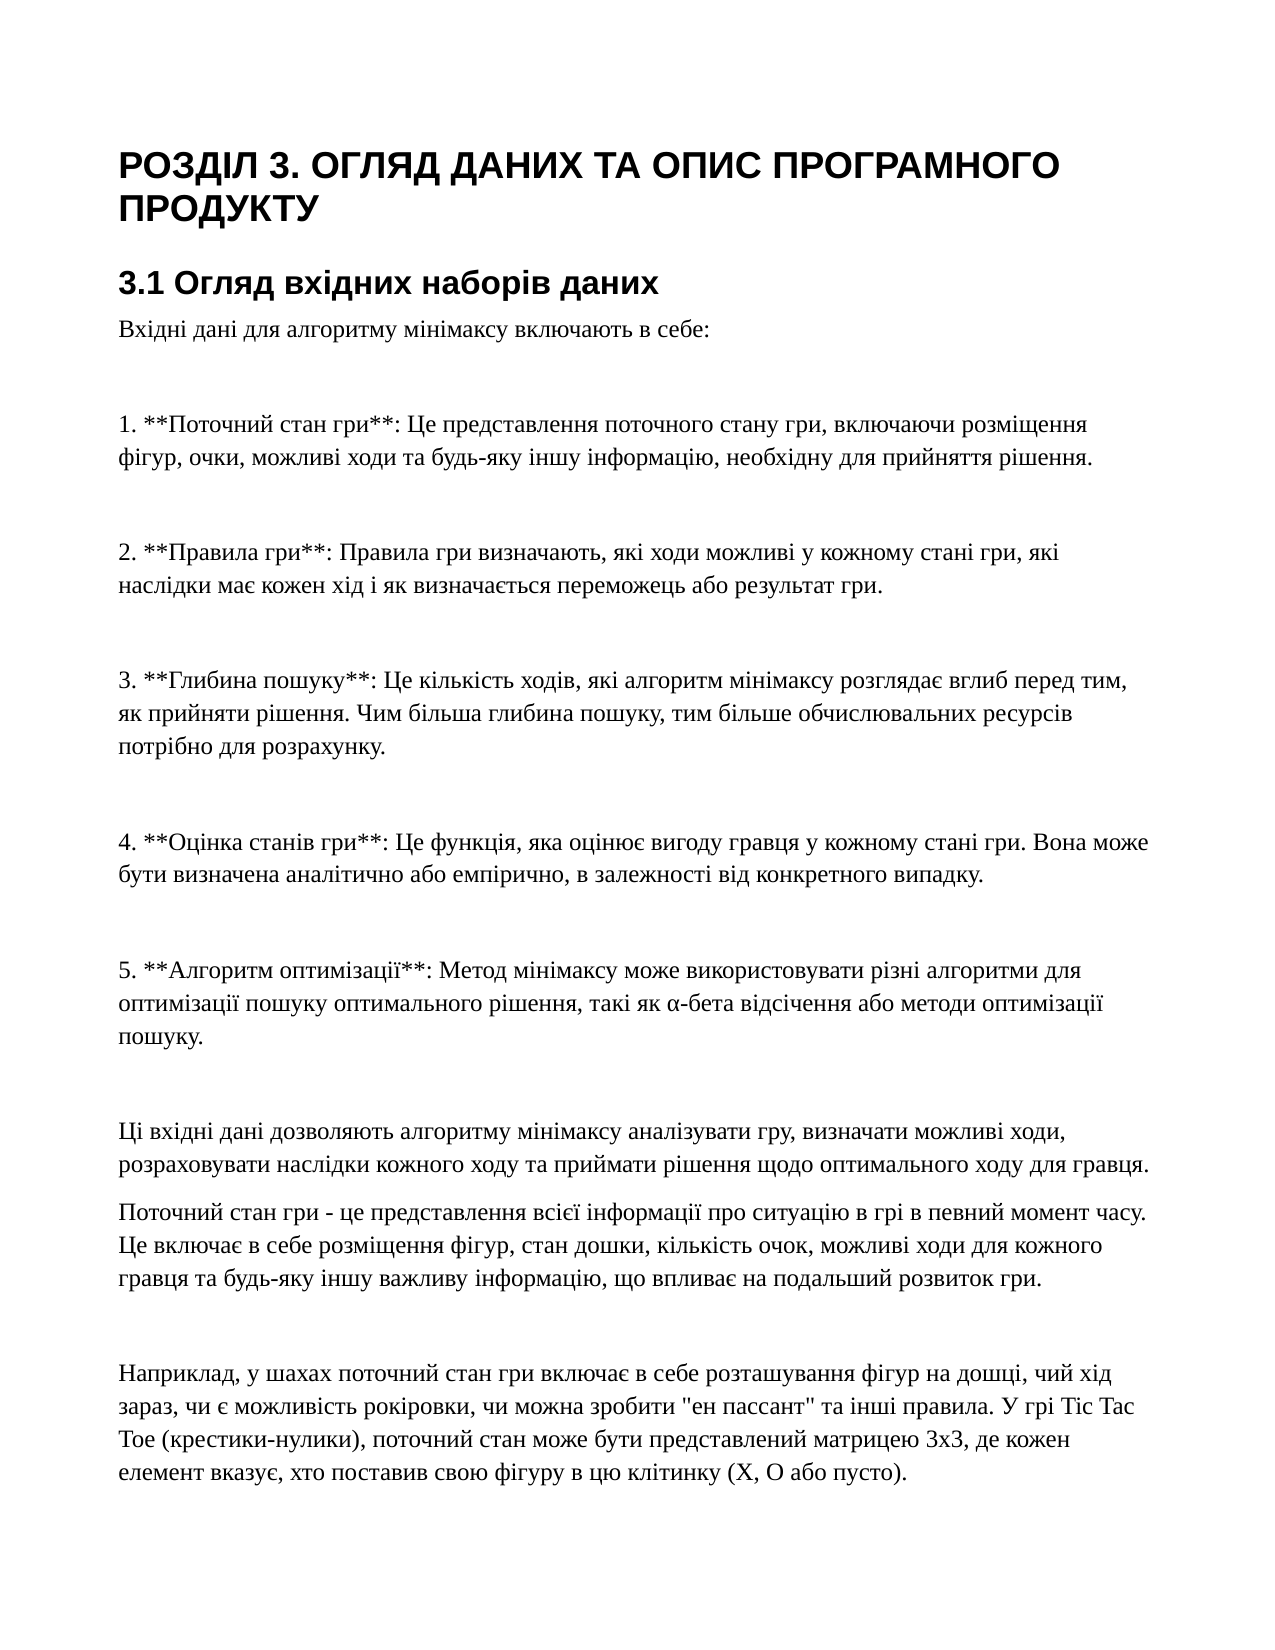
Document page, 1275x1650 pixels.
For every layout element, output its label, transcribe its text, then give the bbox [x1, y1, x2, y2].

text 4. **Оцінка станів гри**: Це функція, яка оцінює вигоду гравця у кожному стані гри. Вона може бути визначена аналітично або емпірично, в залежності від конкретного випадку. [118, 827, 1157, 888]
text 3. **Глибина пошуку**: Це кількість ходів, які алгоритм мінімаксу розглядає вглиб перед тим, як прийняти рішення. Чим більша глибина пошуку, тим більше обчислювальних ресурсів потрібно для розрахунку. [118, 665, 1157, 760]
subtitle РОЗДІЛ 3. ОГЛЯД ДАНИХ ТА ОПИС ПРОГРАМНОГО ПРОДУКТУ [118, 143, 1157, 229]
text 1. **Поточний стан гри**: Це представлення поточного стану гри, включаючи розміщення фігур, очки, можливі ходи та будь-яку іншу інформацію, необхідну для прийняття рішення. [118, 409, 1157, 471]
text Наприклад, у шахах поточний стан гри включає в себе розташування фігур на дошці, чий хід зараз, чи є можливість рокіровки, чи можна зробити "ен пассант" та інші правила. У грі Tic Tac Toe (крестики-нулики), поточний стан може бути представлений матрицею 3x3, де кожен елемент вказує, хто поставив свою фігуру в цю клітинку (X, O або пусто). [118, 1358, 1157, 1486]
text 2. **Правила гри**: Правила гри визначають, які ходи можливі у кожному стані гри, які наслідки має кожен хід і як визначається переможець або результат гри. [118, 537, 1157, 599]
subtitle 3.1 Огляд вхідних наборів даних [118, 263, 1157, 301]
text Ці вхідні дані дозволяють алгоритму мінімаксу аналізувати гру, визначати можливі ходи, розраховувати наслідки кожного ходу та приймати рішення щодо оптимального ходу для гравця. [118, 1116, 1157, 1178]
text Вхідні дані для алгоритму мінімаксу включають в себе: [118, 314, 1157, 342]
text Поточний стан гри - це представлення всієї інформації про ситуацію в грі в певний момент часу. Це включає в себе розміщення фігур, стан дошки, кількість очок, можливі ходи для кожного гравця та будь-яку іншу важливу інформацію, що впливає на подальший розвиток гри. [118, 1197, 1157, 1291]
text 5. **Алгоритм оптимізації**: Метод мінімаксу може використовувати різні алгоритми для оптимізації пошуку оптимального рішення, такі як α-бета відсічення або методи оптимізації пошуку. [118, 955, 1157, 1049]
